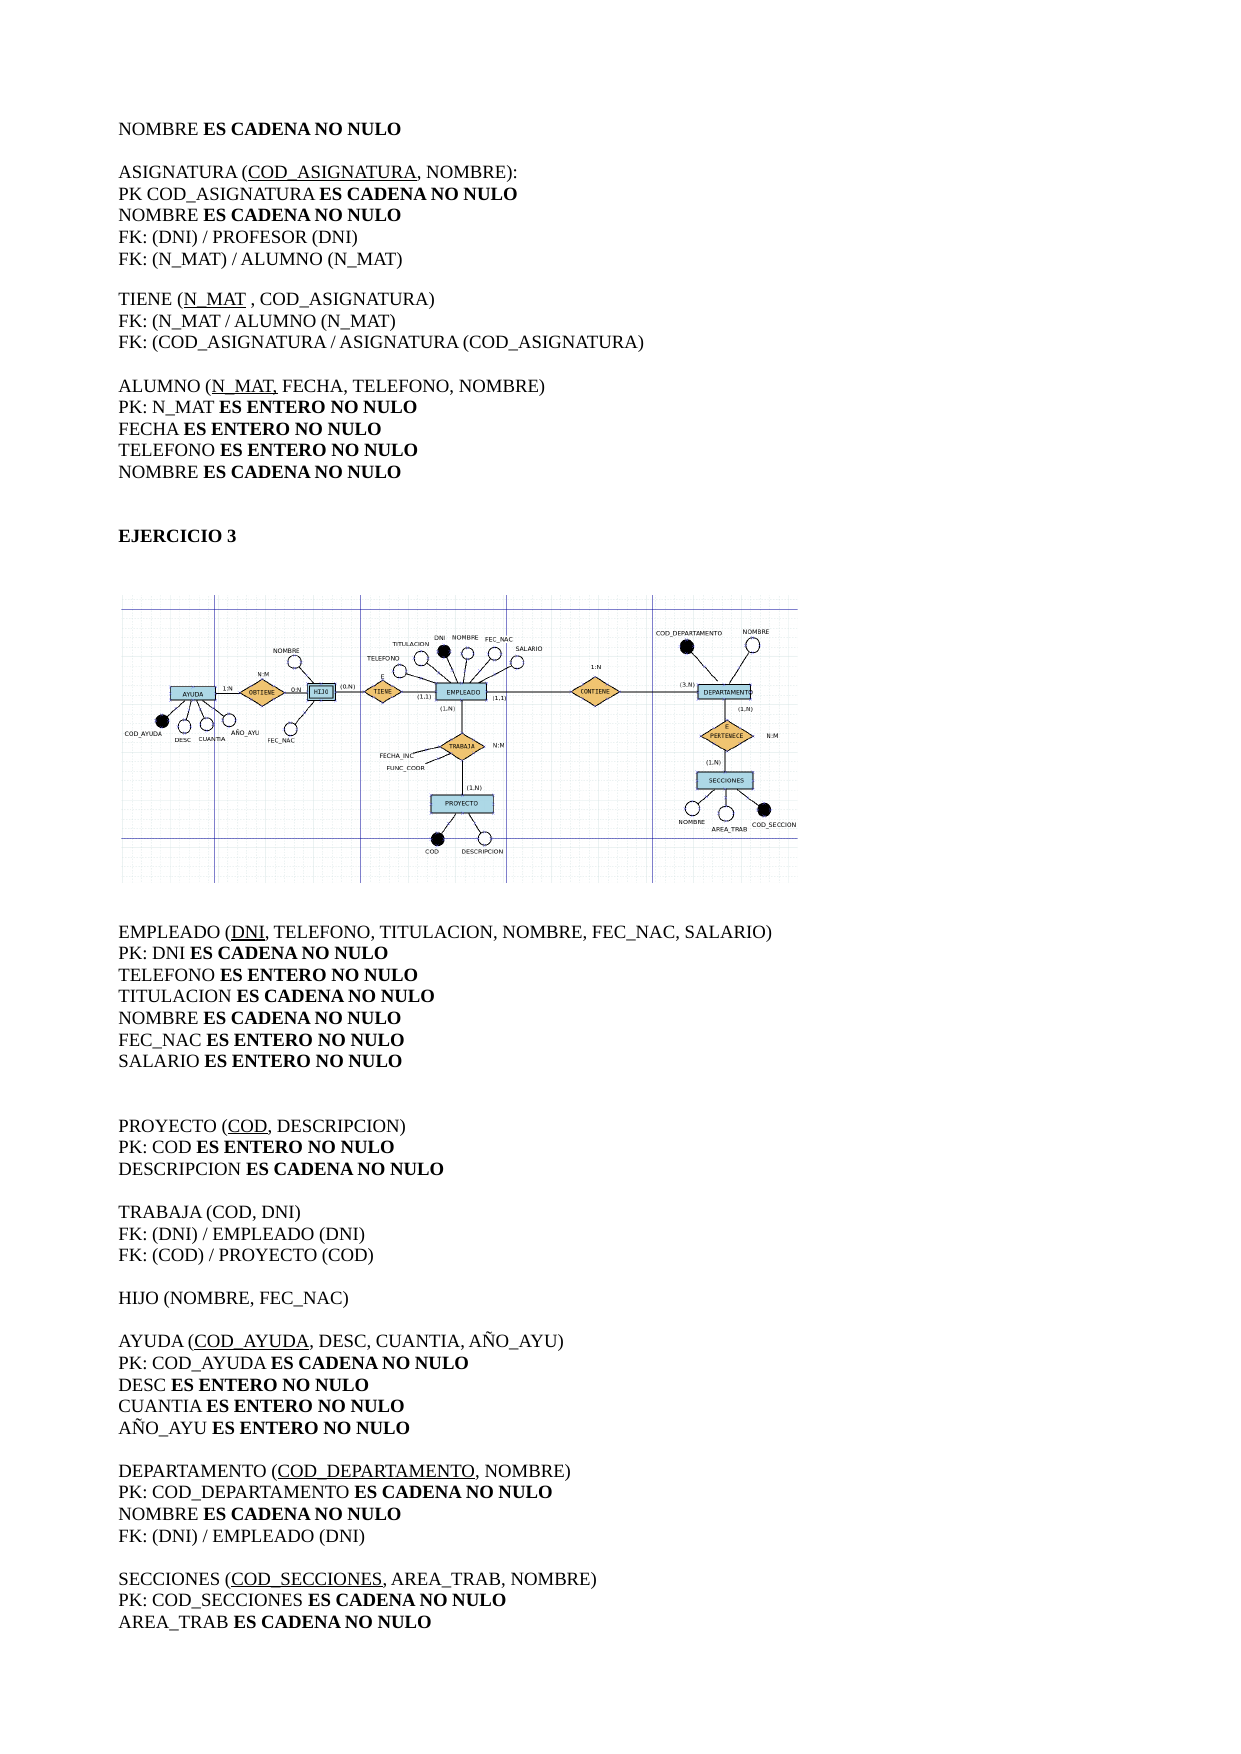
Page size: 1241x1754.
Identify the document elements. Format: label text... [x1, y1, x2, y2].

text NOMBRE ES CADENA NO NULO [118, 461, 1122, 482]
text ALUMNO (N_MAT, FECHA, TELEFONO, NOMBRE) [118, 374, 1122, 396]
text FK: (DNI) / PROFESOR (DNI) [118, 226, 1122, 247]
text HIJO (NOMBRE, FEC_NAC) [118, 1287, 1122, 1309]
text PK COD_ASIGNATURA ES CADENA NO NULO [118, 183, 1122, 204]
text CUANTIA ES ENTERO NO NULO [118, 1395, 1122, 1417]
text NOMBRE ES CADENA NO NULO [118, 1503, 1122, 1524]
text PK: COD_SECCIONES ES CADENA NO NULO [118, 1589, 1122, 1611]
text EMPLEADO (DNI, TELEFONO, TITULACION, NOMBRE, FEC_NAC, SALARIO) [118, 921, 1122, 942]
text EJERCICIO 3 [118, 525, 1122, 547]
text PK: N_MAT ES ENTERO NO NULO [118, 396, 1122, 418]
text TITULACION ES CADENA NO NULO [118, 985, 1122, 1007]
text NOMBRE ES CADENA NO NULO [118, 118, 1122, 140]
text PK: COD_AYUDA ES CADENA NO NULO [118, 1352, 1122, 1373]
text NOMBRE ES CADENA NO NULO [118, 1007, 1122, 1028]
text DESCRIPCION ES CADENA NO NULO [118, 1158, 1122, 1179]
text FK: (COD) / PROYECTO (COD) [118, 1244, 1122, 1266]
text FK: (DNI) / EMPLEADO (DNI) [118, 1524, 1122, 1546]
text FEC_NAC ES ENTERO NO NULO [118, 1028, 1122, 1050]
text PK: DNI ES CADENA NO NULO [118, 942, 1122, 964]
text SECCIONES (COD_SECCIONES, AREA_TRAB, NOMBRE) [118, 1568, 1122, 1589]
text DEPARTAMENTO (COD_DEPARTAMENTO, NOMBRE) [118, 1460, 1122, 1481]
text TELEFONO ES ENTERO NO NULO [118, 964, 1122, 985]
text FECHA ES ENTERO NO NULO [118, 418, 1122, 439]
text TELEFONO ES ENTERO NO NULO [118, 439, 1122, 461]
text DESC ES ENTERO NO NULO [118, 1373, 1122, 1395]
text TRABAJA (COD, DNI) [118, 1201, 1122, 1223]
text AYUDA (COD_AYUDA, DESC, CUANTIA, AÑO_AYU) [118, 1330, 1122, 1352]
text AÑO_AYU ES ENTERO NO NULO [118, 1417, 1122, 1438]
text FK: (N_MAT / ALUMNO (N_MAT) [118, 310, 1122, 331]
text FK: (COD_ASIGNATURA / ASIGNATURA (COD_ASIGNATURA) [118, 331, 1122, 353]
text FK: (DNI) / EMPLEADO (DNI) [118, 1223, 1122, 1244]
text AREA_TRAB ES CADENA NO NULO [118, 1611, 1122, 1632]
text ASIGNATURA (COD_ASIGNATURA, NOMBRE): [118, 161, 1122, 183]
text PK: COD_DEPARTAMENTO ES CADENA NO NULO [118, 1481, 1122, 1503]
text NOMBRE ES CADENA NO NULO [118, 204, 1122, 226]
text PROYECTO (COD, DESCRIPCION) [118, 1115, 1122, 1136]
text FK: (N_MAT) / ALUMNO (N_MAT) [118, 247, 1122, 269]
text PK: COD ES ENTERO NO NULO [118, 1136, 1122, 1158]
text TIENE (N_MAT , COD_ASIGNATURA) [118, 288, 1122, 310]
picture [121, 595, 798, 883]
text SALARIO ES ENTERO NO NULO [118, 1050, 1122, 1072]
